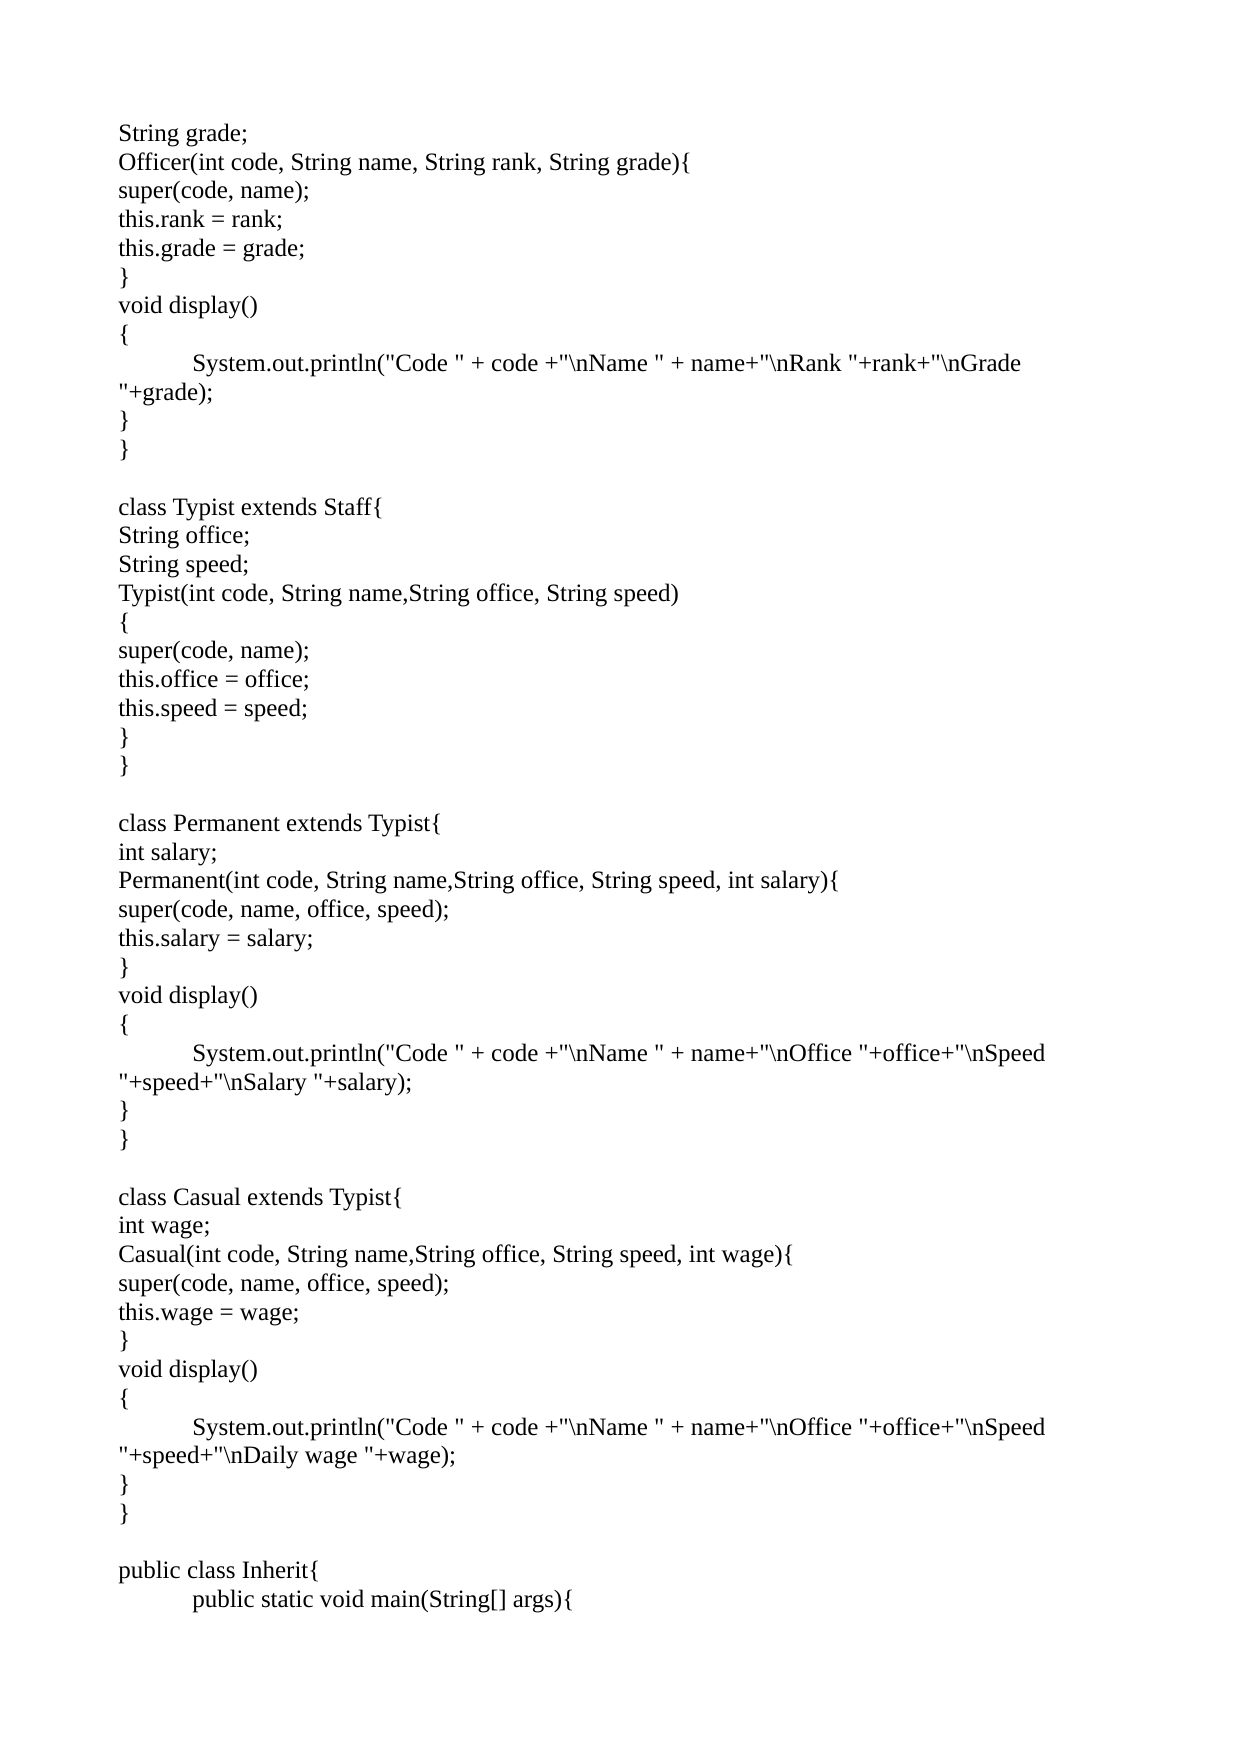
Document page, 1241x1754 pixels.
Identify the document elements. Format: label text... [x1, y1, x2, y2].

text } [118, 1326, 1122, 1354]
text void display() [118, 291, 1122, 319]
text int salary; [118, 837, 1122, 866]
text } [118, 952, 1122, 981]
text String grade; [118, 118, 1122, 147]
text } [118, 722, 1122, 751]
text this.wage = wage; [118, 1297, 1122, 1326]
text this.office = office; [118, 664, 1122, 693]
text Permanent(int code, String name,String office, String speed, int salary){ [118, 866, 1122, 894]
text } [118, 1124, 1122, 1153]
text super(code, name, office, speed); [118, 1268, 1122, 1297]
text } [118, 1469, 1122, 1498]
text class Typist extends Staff{ [118, 492, 1122, 521]
text String speed; [118, 549, 1122, 578]
text } [118, 751, 1122, 779]
text Typist(int code, String name,String office, String speed) [118, 578, 1122, 607]
text { [118, 1383, 1122, 1412]
text class Casual extends Typist{ [118, 1182, 1122, 1211]
text } [118, 262, 1122, 291]
text System.out.println("Code " + code +"\nName " + name+"\nOffice "+office+"\nSpeed "+speed+"\nDaily wage "+wage); [118, 1412, 1122, 1469]
text } [118, 406, 1122, 434]
text Officer(int code, String name, String rank, String grade){ [118, 147, 1122, 176]
text this.speed = speed; [118, 693, 1122, 722]
text super(code, name); [118, 636, 1122, 664]
text super(code, name, office, speed); [118, 894, 1122, 923]
text this.salary = salary; [118, 923, 1122, 952]
text } [118, 434, 1122, 463]
text void display() [118, 981, 1122, 1009]
text { [118, 319, 1122, 348]
text this.rank = rank; [118, 204, 1122, 233]
text int wage; [118, 1211, 1122, 1239]
text this.grade = grade; [118, 233, 1122, 262]
text { [118, 607, 1122, 636]
text Casual(int code, String name,String office, String speed, int wage){ [118, 1239, 1122, 1268]
text } [118, 1096, 1122, 1124]
text public class Inherit{ [118, 1556, 1122, 1584]
text void display() [118, 1354, 1122, 1383]
text System.out.println("Code " + code +"\nName " + name+"\nOffice "+office+"\nSpeed "+speed+"\nSalary "+salary); [118, 1038, 1122, 1096]
text { [118, 1009, 1122, 1038]
text } [118, 1498, 1122, 1527]
text System.out.println("Code " + code +"\nName " + name+"\nRank "+rank+"\nGrade "+grade); [118, 348, 1122, 406]
text class Permanent extends Typist{ [118, 808, 1122, 837]
text super(code, name); [118, 176, 1122, 204]
text String office; [118, 521, 1122, 549]
text public static void main(String[] args){ [118, 1584, 1122, 1613]
